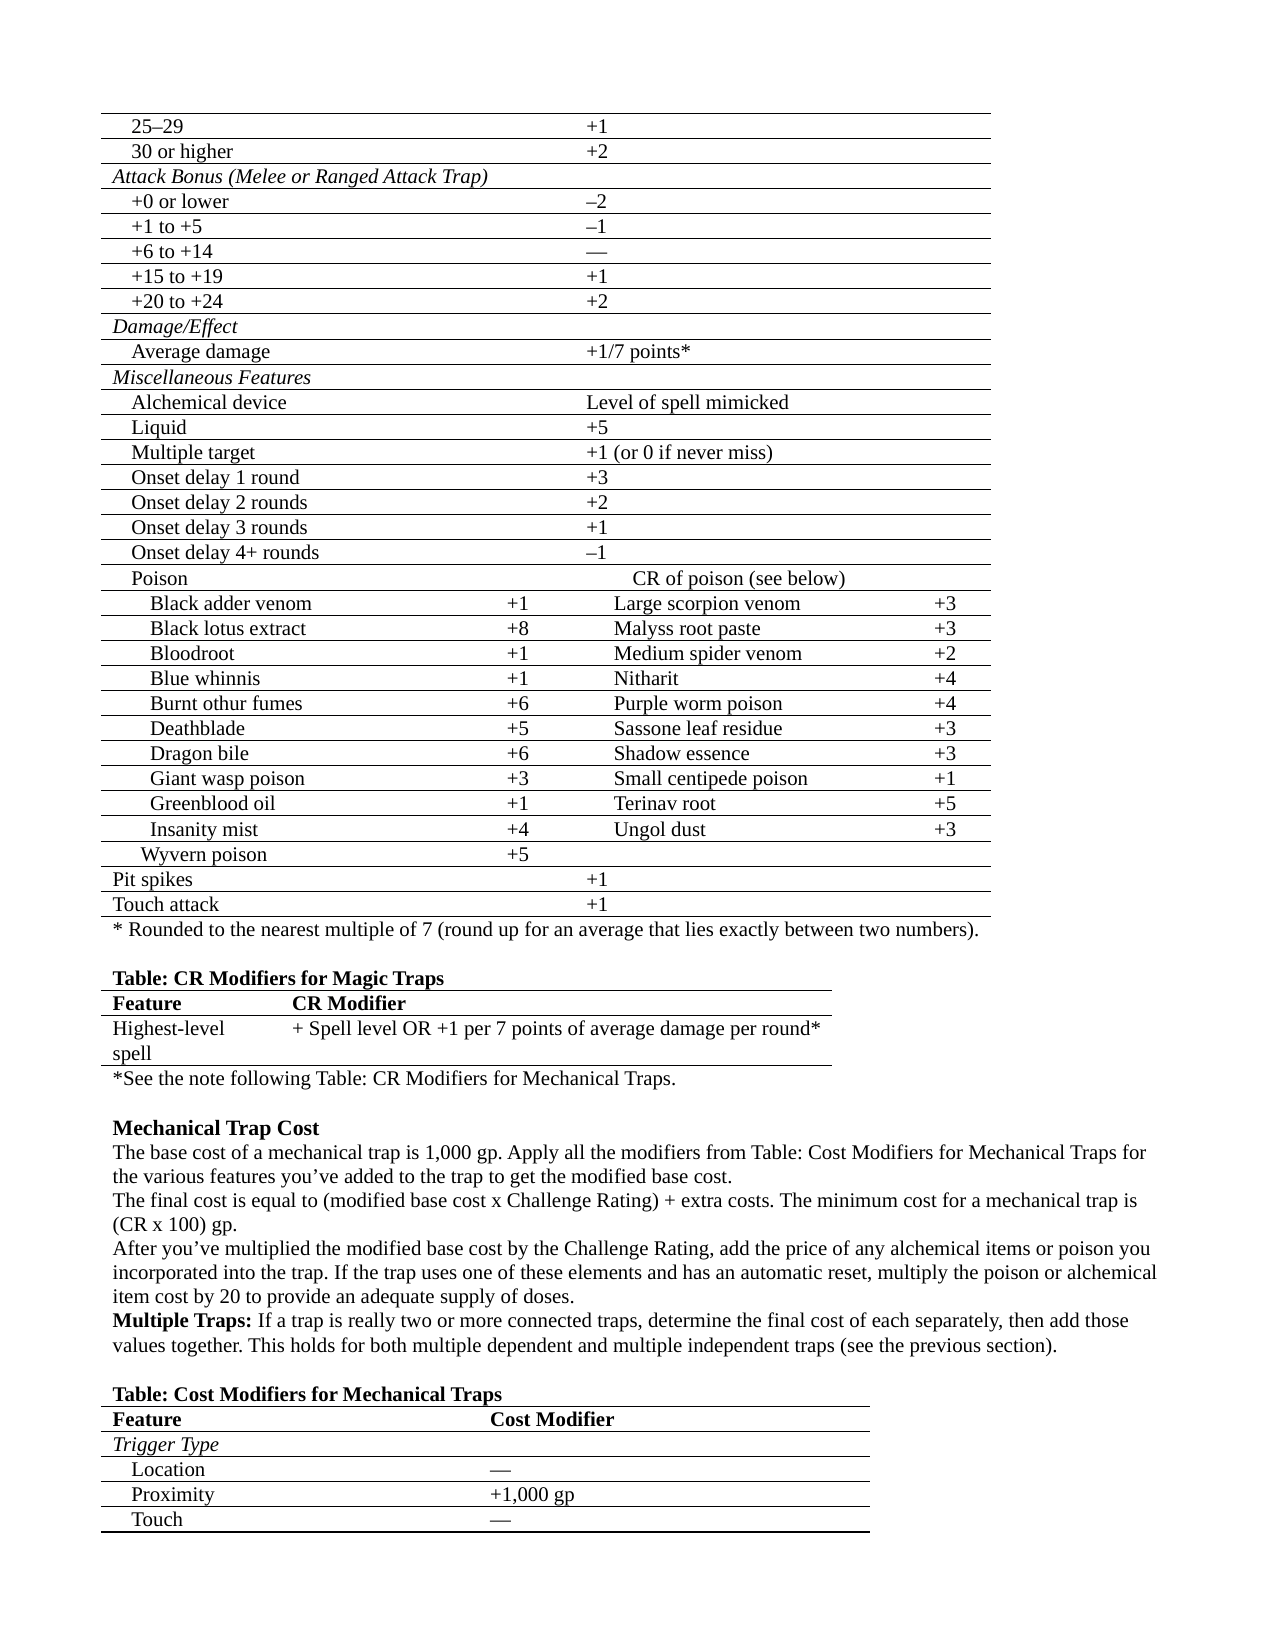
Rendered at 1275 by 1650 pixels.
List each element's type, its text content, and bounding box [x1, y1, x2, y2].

subtitle Mechanical Trap Cost [112, 1115, 1162, 1140]
table_cell — [575, 239, 991, 263]
table_header Table: Cost Modifiers for Mechanical Traps [101, 1382, 870, 1406]
table_cell Sassone leaf residue [575, 716, 923, 740]
table_cell Poison [101, 565, 575, 589]
table_cell * Rounded to the nearest multiple of 7 (round up for an average that lies exactly between two numbers). [101, 917, 991, 941]
table_cell +1 [495, 791, 575, 815]
table_cell Level of spell mimicked [575, 390, 991, 414]
text After you’ve multiplied the modified base cost by the Challenge Rating, add the price of any alchemical items or poison you incorporated into the trap. If the trap uses one of these elements and has an automatic reset, multiply the poison or alchemical item cost by 20 to provide an adequate supply of doses. [112, 1236, 1162, 1308]
table_cell Purple worm poison [575, 691, 923, 715]
table_cell Pit spikes [101, 867, 575, 891]
table_cell Terinav root [575, 791, 923, 815]
table_cell Malyss root paste [575, 616, 923, 640]
table_cell +1 [923, 766, 991, 790]
table_cell +1 [575, 515, 991, 539]
table_cell 25–29 [101, 114, 575, 138]
table_cell *See the note following Table: CR Modifiers for Mechanical Traps. [101, 1066, 832, 1089]
table_cell Highest-level spell [101, 1016, 281, 1064]
table_cell Alchemical device [101, 390, 575, 414]
table_cell Blue whinnis [101, 666, 495, 690]
table_cell Trigger Type [101, 1432, 479, 1456]
table_cell +6 [495, 691, 575, 715]
table_cell [575, 842, 923, 866]
table_cell Deathblade [101, 716, 495, 740]
table_cell Burnt othur fumes [101, 691, 495, 715]
table_cell Nitharit [575, 666, 923, 690]
table_cell +3 [923, 616, 991, 640]
table_cell 30 or higher [101, 139, 575, 163]
table_cell Touch attack [101, 892, 575, 916]
table_cell Bloodroot [101, 641, 495, 665]
table_cell +4 [495, 816, 575, 841]
table_cell +1 (or 0 if never miss) [575, 440, 991, 464]
text Multiple Traps: If a trap is really two or more connected traps, determine the final cost of each separately, then add those values together. This holds for both multiple dependent and multiple independent traps (see the previous section). [112, 1308, 1162, 1357]
table_cell Attack Bonus (Melee or Ranged Attack Trap) [101, 164, 575, 188]
table_cell Cost Modifier [479, 1407, 870, 1431]
table_cell Damage/Effect [101, 314, 575, 338]
table_cell +5 [495, 716, 575, 740]
table_cell –1 [575, 540, 991, 564]
table_cell +15 to +19 [101, 264, 575, 288]
table_cell — [479, 1457, 870, 1481]
table_cell +1 [575, 114, 991, 138]
table_cell Miscellaneous Features [101, 365, 575, 389]
table_cell [575, 314, 991, 338]
table_cell Average damage [101, 340, 575, 363]
table_cell Small centipede poison [575, 766, 923, 790]
table_cell Giant wasp poison [101, 766, 495, 790]
table_header Table: CR Modifiers for Magic Traps [101, 966, 832, 990]
table_cell Dragon bile [101, 741, 495, 765]
table_cell +3 [575, 465, 991, 489]
table_cell +0 or lower [101, 189, 575, 213]
table_cell Large scorpion venom [575, 591, 923, 614]
table_cell +3 [923, 816, 991, 841]
table_cell +1,000 gp [479, 1482, 870, 1506]
table_cell +1 [495, 591, 575, 614]
table_cell CR of poison (see below) [575, 565, 991, 589]
table_cell +2 [575, 490, 991, 514]
table_cell CR Modifier [281, 991, 832, 1015]
table_cell +1/7 points* [575, 340, 991, 363]
table_cell Medium spider venom [575, 641, 923, 665]
table_cell + Spell level OR +1 per 7 points of average damage per round* [281, 1016, 832, 1064]
table_cell +1 [575, 892, 991, 916]
table_cell +3 [923, 741, 991, 765]
table_cell +1 [495, 641, 575, 665]
table_cell Insanity mist [101, 816, 495, 841]
table_cell +3 [495, 766, 575, 790]
table_cell [923, 842, 991, 866]
table_cell +2 [923, 641, 991, 665]
table_cell +2 [575, 139, 991, 163]
table_cell Feature [101, 991, 281, 1015]
table_cell +3 [923, 591, 991, 614]
table_cell Onset delay 1 round [101, 465, 575, 489]
table_cell +5 [923, 791, 991, 815]
table_cell Touch [101, 1507, 479, 1531]
table_cell Ungol dust [575, 816, 923, 841]
table_cell +4 [923, 691, 991, 715]
table_cell +6 [495, 741, 575, 765]
table_cell Feature [101, 1407, 479, 1431]
table_cell +1 [575, 867, 991, 891]
table_cell Wyvern poison [101, 842, 495, 866]
table_cell Black lotus extract [101, 616, 495, 640]
table_cell –1 [575, 214, 991, 238]
table_cell [479, 1432, 870, 1456]
table_cell +20 to +24 [101, 289, 575, 313]
table_cell +3 [923, 716, 991, 740]
table_cell Multiple target [101, 440, 575, 464]
table_cell +1 [575, 264, 991, 288]
table_cell +6 to +14 [101, 239, 575, 263]
table_cell [575, 365, 991, 389]
table_cell Liquid [101, 415, 575, 439]
text The base cost of a mechanical trap is 1,000 gp. Apply all the modifiers from Table: Cost Modifiers for Mechanical Traps for the various features you’ve added to the trap to get the modified base cost. [112, 1140, 1162, 1188]
table_cell Shadow essence [575, 741, 923, 765]
text The final cost is equal to (modified base cost x Challenge Rating) + extra costs. The minimum cost for a mechanical trap is (CR x 100) gp. [112, 1188, 1162, 1236]
table_cell +5 [495, 842, 575, 866]
table_cell — [479, 1507, 870, 1531]
table_cell Onset delay 3 rounds [101, 515, 575, 539]
table_cell +8 [495, 616, 575, 640]
table_cell Greenblood oil [101, 791, 495, 815]
table_cell Proximity [101, 1482, 479, 1506]
table_cell Onset delay 4+ rounds [101, 540, 575, 564]
table_cell +5 [575, 415, 991, 439]
table_cell Location [101, 1457, 479, 1481]
table_cell +2 [575, 289, 991, 313]
table_cell Onset delay 2 rounds [101, 490, 575, 514]
table_cell –2 [575, 189, 991, 213]
table_cell [575, 164, 991, 188]
table_cell +1 to +5 [101, 214, 575, 238]
table_cell +1 [495, 666, 575, 690]
table_cell Black adder venom [101, 591, 495, 614]
table_cell +4 [923, 666, 991, 690]
